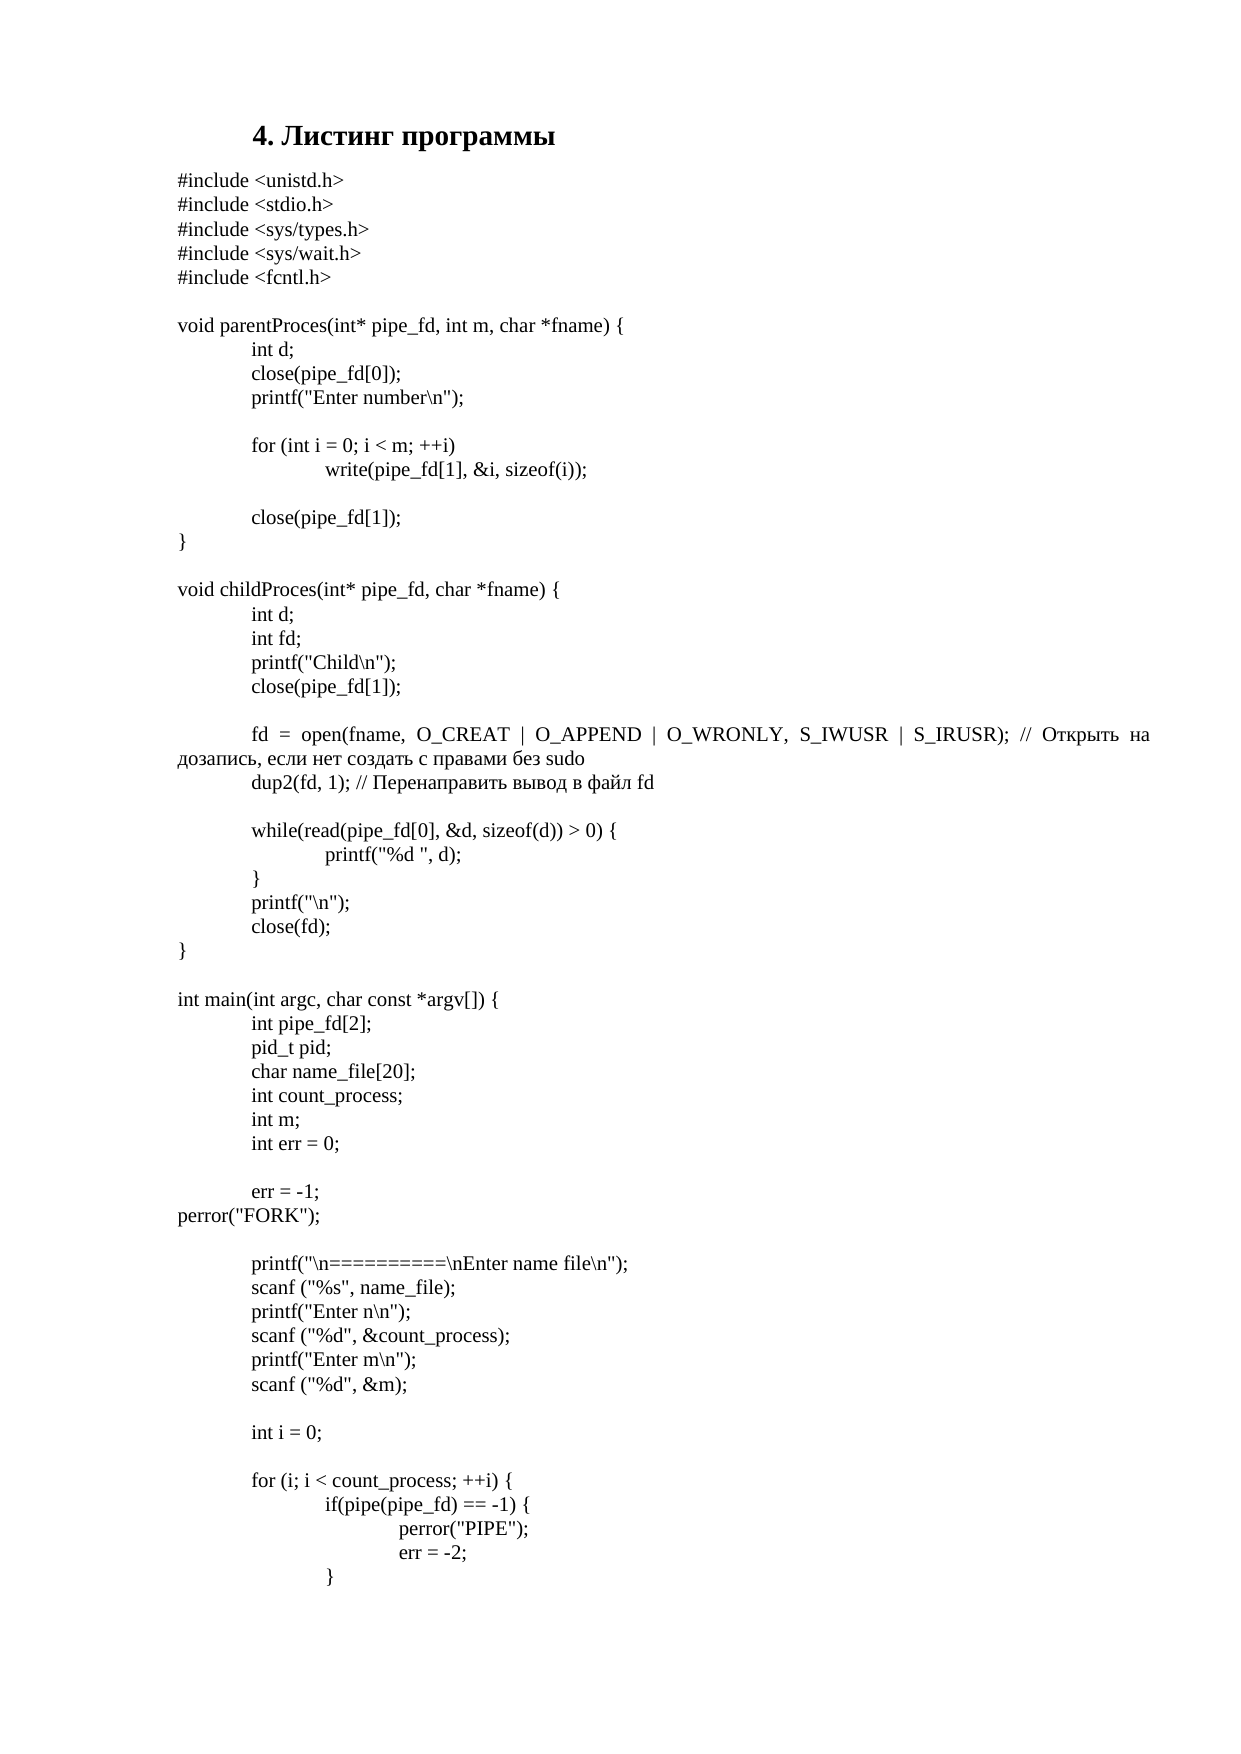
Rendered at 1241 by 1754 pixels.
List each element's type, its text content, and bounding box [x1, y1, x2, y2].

text scanf ("%s", name_file); [177, 1275, 1152, 1299]
text err = -1; [177, 1179, 1152, 1203]
text scanf ("%d", &count_process); [177, 1323, 1152, 1347]
text int d; [177, 337, 1152, 361]
text while(read(pipe_fd[0], &d, sizeof(d)) > 0) { [177, 818, 1152, 842]
text #include <stdio.h> [177, 192, 1152, 216]
text for (int i = 0; i < m; ++i) [177, 433, 1152, 457]
text close(pipe_fd[1]); [177, 674, 1152, 698]
text int i = 0; [177, 1419, 1152, 1444]
text int main(int argc, char const *argv[]) { [177, 986, 1152, 1011]
text int pipe_fd[2]; [177, 1011, 1152, 1034]
text } [177, 529, 1152, 553]
text void childProces(int* pipe_fd, char *fname) { [177, 577, 1152, 601]
text perror("PIPE"); [177, 1516, 1152, 1540]
text err = -2; [177, 1540, 1152, 1564]
text close(pipe_fd[1]); [177, 505, 1152, 529]
text #include <sys/wait.h> [177, 241, 1152, 264]
list 4. Листинг программы [215, 118, 1152, 152]
text perror("FORK"); [177, 1203, 1152, 1227]
text printf("Enter number\n"); [177, 385, 1152, 409]
text pid_t pid; [177, 1034, 1152, 1059]
text int count_process; [177, 1083, 1152, 1107]
text write(pipe_fd[1], &i, sizeof(i)); [177, 457, 1152, 481]
text fd = open(fname, O_CREAT | O_APPEND | O_WRONLY, S_IWUSR | S_IRUSR); // Открыть на дозапись, если нет создать с правами без sudo [177, 722, 1152, 770]
text close(fd); [177, 914, 1152, 938]
text void parentProces(int* pipe_fd, int m, char *fname) { [177, 313, 1152, 337]
text char name_file[20]; [177, 1059, 1152, 1083]
text #include <unistd.h> [177, 168, 1152, 192]
text printf("Enter m\n"); [177, 1347, 1152, 1371]
text int d; [177, 601, 1152, 626]
text printf("Enter n\n"); [177, 1299, 1152, 1323]
text printf("\n"); [177, 890, 1152, 914]
text int fd; [177, 626, 1152, 649]
text scanf ("%d", &m); [177, 1371, 1152, 1396]
text } [177, 866, 1152, 890]
text printf("Child\n"); [177, 649, 1152, 674]
text #include <fcntl.h> [177, 264, 1152, 289]
text printf("\n==========\nEnter name file\n"); [177, 1251, 1152, 1275]
text if(pipe(pipe_fd) == -1) { [177, 1492, 1152, 1516]
text for (i; i < count_process; ++i) { [177, 1468, 1152, 1492]
text int m; [177, 1107, 1152, 1131]
text printf("%d ", d); [177, 842, 1152, 866]
text } [177, 1564, 1152, 1588]
text int err = 0; [177, 1131, 1152, 1155]
text dup2(fd, 1); // Перенаправить вывод в файл fd [177, 770, 1152, 794]
text close(pipe_fd[0]); [177, 361, 1152, 385]
text #include <sys/types.h> [177, 216, 1152, 241]
text } [177, 938, 1152, 962]
